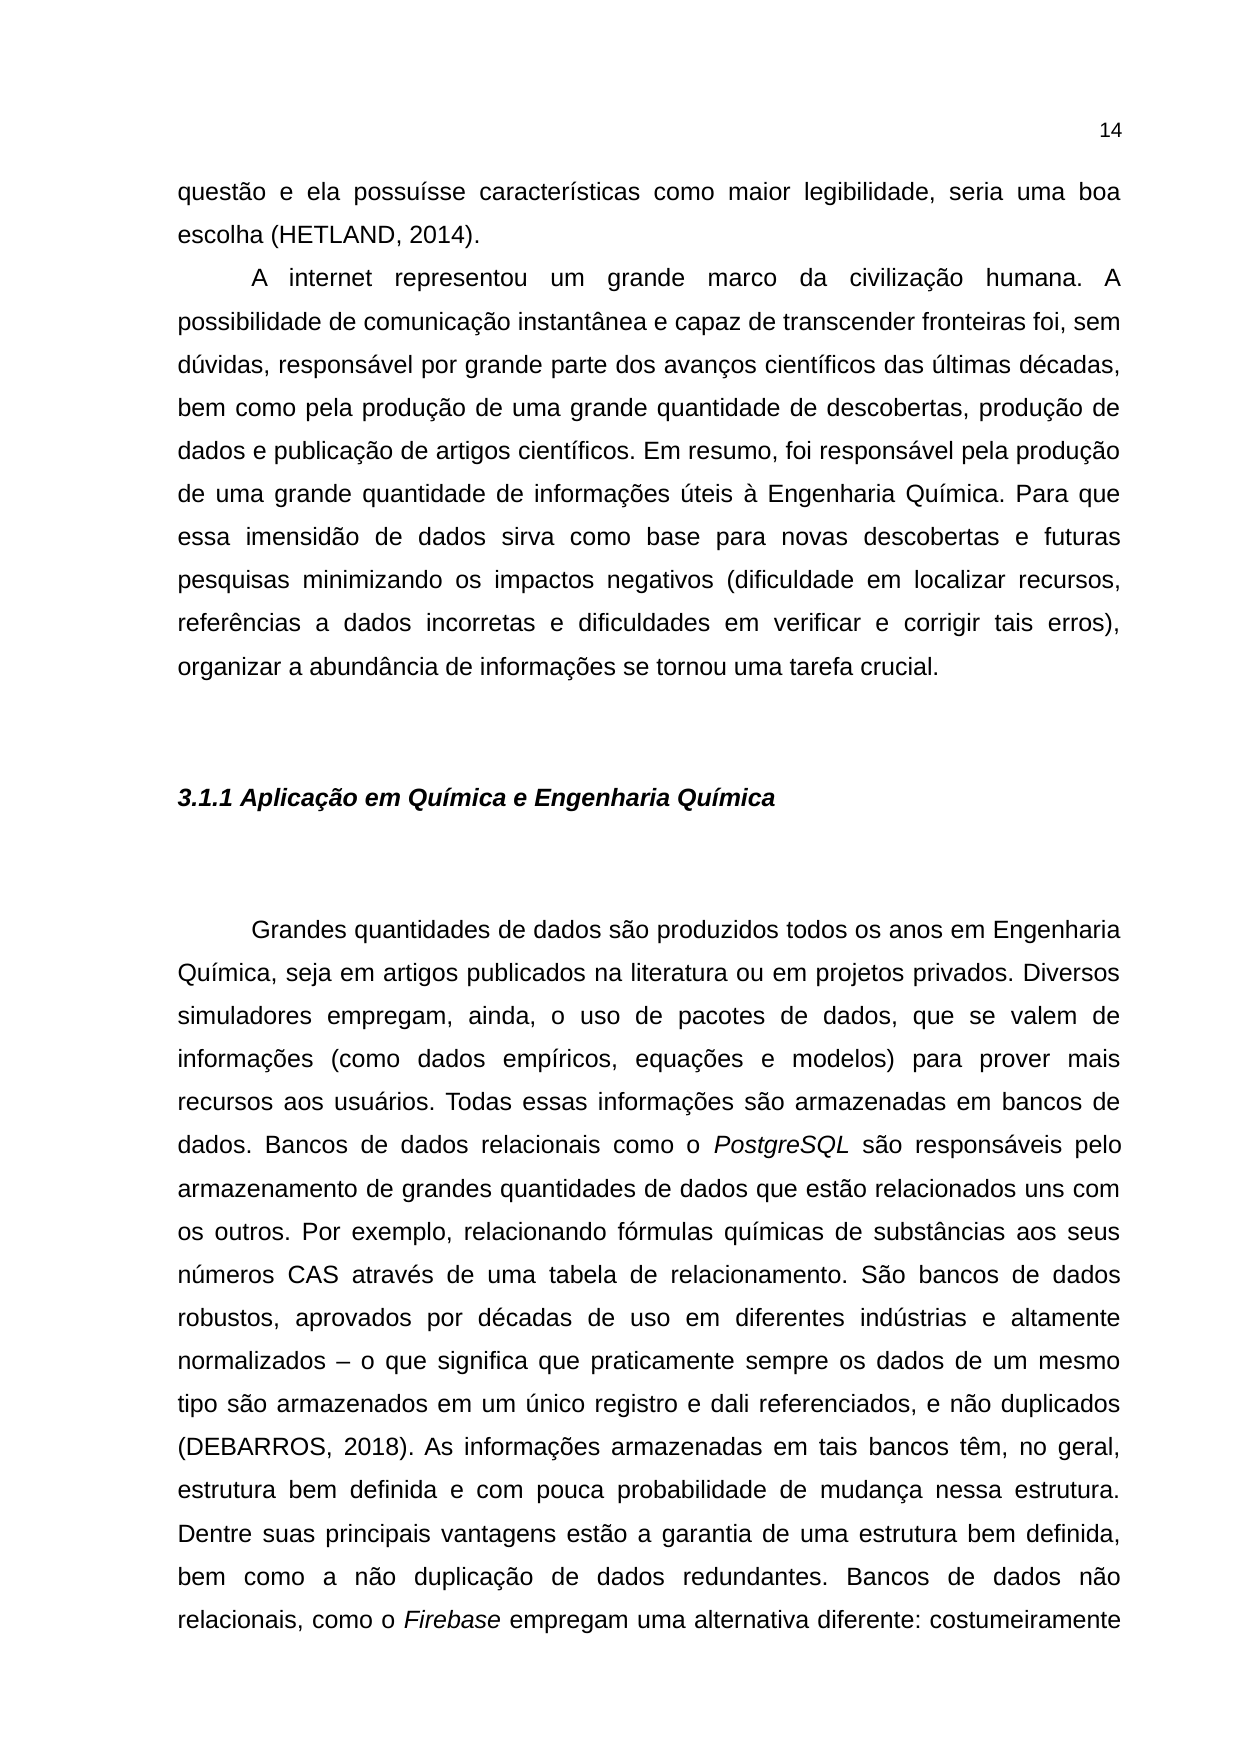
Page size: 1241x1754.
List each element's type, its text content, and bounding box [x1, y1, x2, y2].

text A internet representou um grande marco da civilização humana. A possibilidade de comunicação instantânea e capaz de transcender fronteiras foi, sem dúvidas, responsável por grande parte dos avanços científicos das últimas décadas, bem como pela produção de uma grande quantidade de descobertas, produção de dados e publicação de artigos científicos. Em resumo, foi responsável pela produção de uma grande quantidade de informações úteis à Engenharia Química. Para que essa imensidão de dados sirva como base para novas descobertas e futuras pesquisas minimizando os impactos negativos (dificuldade em localizar recursos, referências a dados incorretas e dificuldades em verificar e corrigir tais erros), organizar a abundância de informações se tornou uma tarefa crucial. [177, 263, 1122, 680]
text Grandes quantidades de dados são produzidos todos os anos em Engenharia Química, seja em artigos publicados na literatura ou em projetos privados. Diversos simuladores empregam, ainda, o uso de pacotes de dados, que se valem de informações (como dados empíricos, equações e modelos) para prover mais recursos aos usuários. Todas essas informações são armazenadas em bancos de dados. Bancos de dados relacionais como o PostgreSQL são responsáveis pelo armazenamento de grandes quantidades de dados que estão relacionados uns com os outros. Por exemplo, relacionando fórmulas químicas de substâncias aos seus números CAS através de uma tabela de relacionamento. São bancos de dados robustos, aprovados por décadas de uso em diferentes indústrias e altamente normalizados – o que significa que praticamente sempre os dados de um mesmo tipo são armazenados em um único registro e dali referenciados, e não duplicados (DEBARROS, 2018). As informações armazenadas em tais bancos têm, no geral, estrutura bem definida e com pouca probabilidade de mudança nessa estrutura. Dentre suas principais vantagens estão a garantia de uma estrutura bem definida, bem como a não duplicação de dados redundantes. Bancos de dados não relacionais, como o Firebase empregam uma alternativa diferente: costumeiramente [177, 915, 1122, 1633]
text questão e ela possuísse características como maior legibilidade, seria uma boa escolha (HETLAND, 2014). [177, 177, 1122, 249]
subtitle Aplicação em Química e Engenharia Química [177, 783, 1122, 812]
